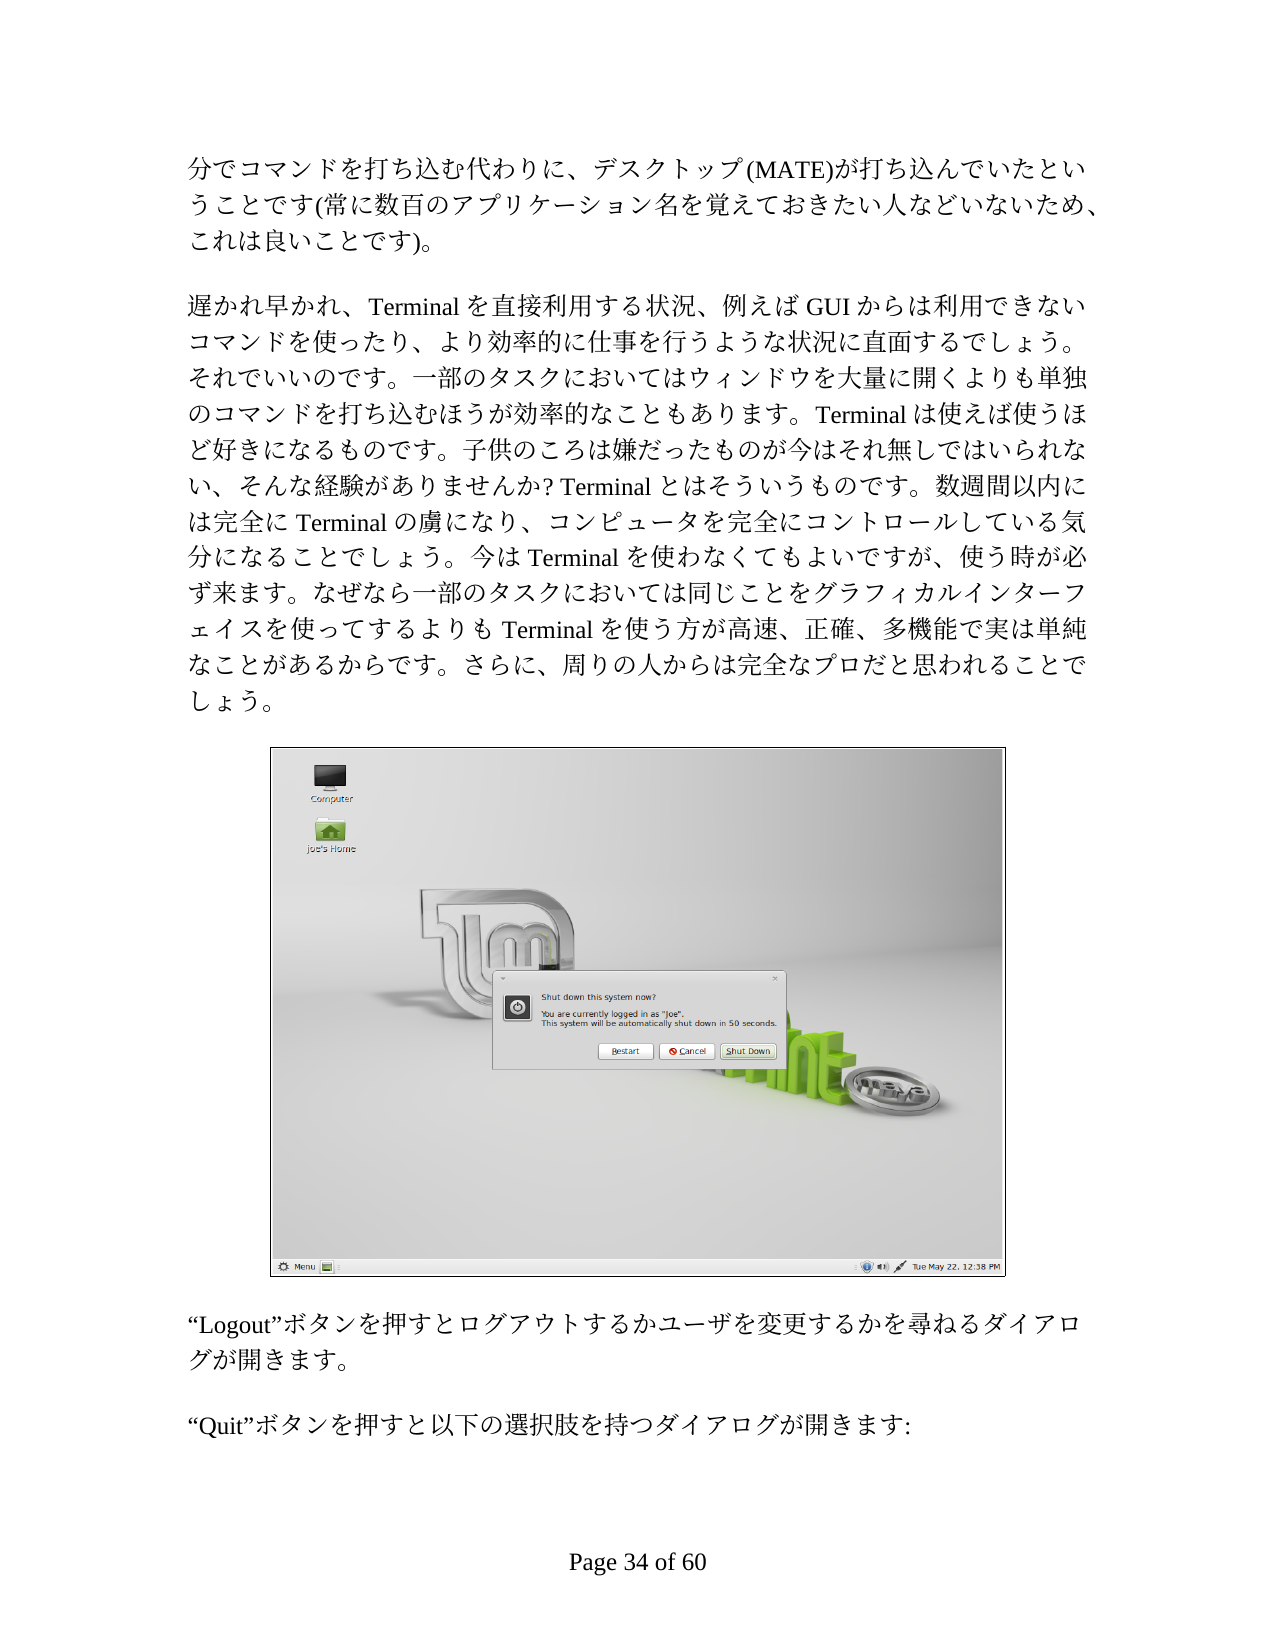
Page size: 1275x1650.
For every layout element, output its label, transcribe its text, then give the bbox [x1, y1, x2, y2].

text “Logout”ボタンを押すとログアウトするかユーザを変更するかを尋ねるダイアログが開きます。 [187, 1305, 1087, 1377]
text “Quit”ボタンを押すと以下の選択肢を持つダイアログが開きます: [187, 1406, 1087, 1442]
text 遅かれ早かれ、Terminalを直接利用する状況、例えばGUIからは利用できないコマンドを使ったり、より効率的に仕事を行うような状況に直面するでしょう。 それでいいのです。一部のタスクにおいてはウィンドウを大量に開くよりも単独のコマンドを打ち込むほうが効率的なこともあります。Terminalは使えば使うほど好きになるものです。子供のころは嫌だったものが今はそれ無しではいられない、そんな経験がありませんか? Terminalとはそういうものです。数週間以内には完全にTerminalの虜になり、コンピュータを完全にコントロールしている気分になることでしょう。今はTerminalを使わなくてもよいですが、使う時が必ず来ます。なぜなら一部のタスクにおいては同じことをグラフィカルインターフェイスを使ってするよりもTerminalを使う方が高速、正確、多機能で実は単純なことがあるからです。さらに、周りの人からは完全なプロだと思われることでしょう。 [187, 287, 1087, 718]
text 実際、グラフィカルなデスクトップ環境を使って実行する全てのコマンドはTerminalを介しているということを知っておくのは大事です。例えば、メニュー上のアイコンをクリックするということは、MATEがTerminal対してテキストで命令する指令を出していることに対応します。教育的な練習として、“Control Center” (上を参照)の“Look and Feel”セクションから“Main Menu”を開き、適当なアプリケーションメニューの中から1つアプリケーションを選び、プロパティボタンをクリックしてください。メニューからアプリケーションエントリをクリックした場合には、“Command”フィールドに書かれたテキストコマンドがシステムに渡されます。言い換えれば、おそらく気が付かないうちに既に何回かTerminalを使っていたということです。これは本質的には同じことで、自分でコマンドを打ち込む代わりに、デスクトップ(MATE)が打ち込んでいたということです(常に数百のアプリケーション名を覚えておきたい人などいないため、これは良いことです)。 [187, 150, 1087, 258]
picture [272, 749, 1003, 1274]
